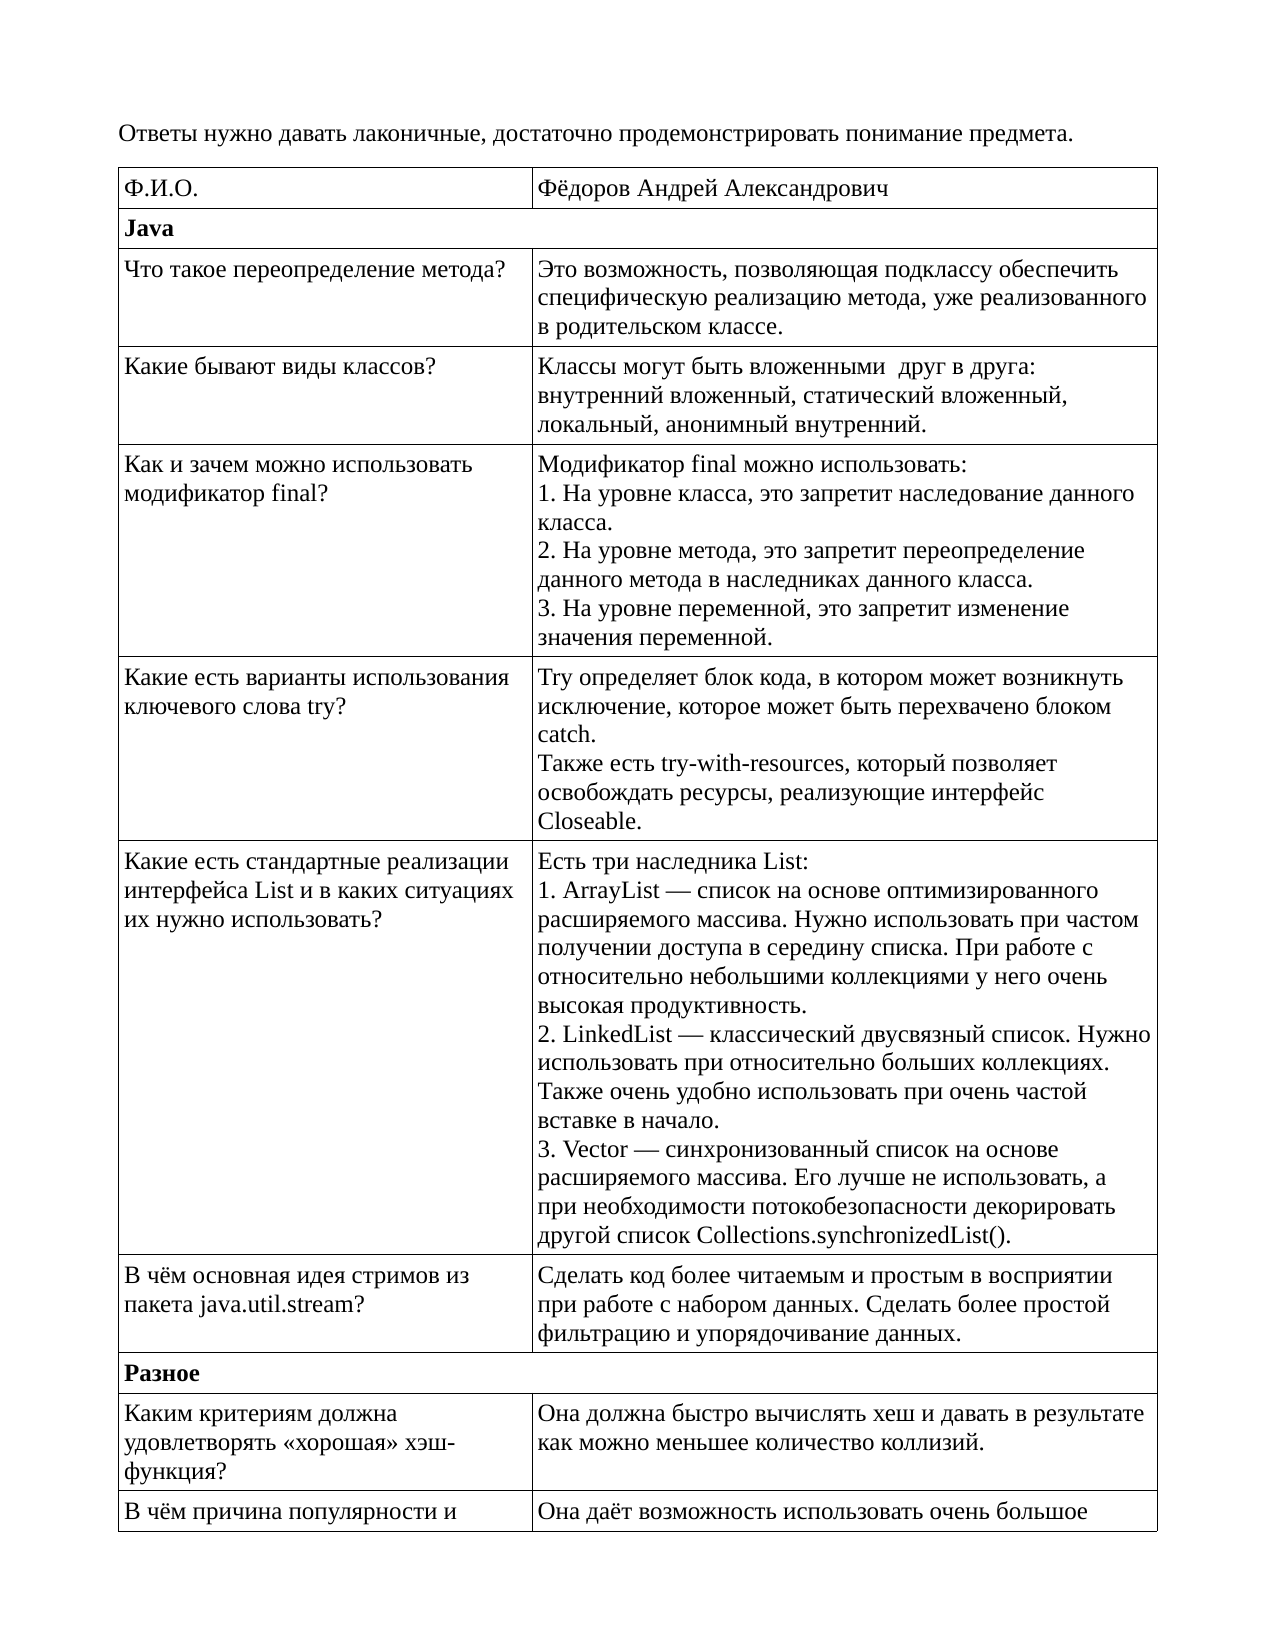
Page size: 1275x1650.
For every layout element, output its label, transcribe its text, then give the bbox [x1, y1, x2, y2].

table_cell Какие бывают виды классов? [119, 347, 532, 443]
table_cell Каким критериям должна удовлетворять «хорошая» хэш-функция? [119, 1394, 532, 1490]
table_cell Что такое переопределение метода? [119, 249, 532, 346]
table_cell Она даёт возможность использовать очень большое [533, 1491, 1157, 1531]
table_cell Какие есть варианты использования ключевого слова try? [119, 657, 532, 840]
text Ответы нужно давать лаконичные, достаточно продемонстрировать понимание предмета. [118, 118, 1157, 147]
table_header Фёдоров Андрей Александрович [533, 168, 1157, 207]
table_cell В чём причина популярности и [119, 1491, 532, 1531]
table_cell Она должна быстро вычислять хеш и давать в результате как можно меньшее количество коллизий. [533, 1394, 1157, 1490]
table_cell Java [119, 209, 1157, 248]
table_cell Как и зачем можно использовать модификатор final? [119, 445, 532, 656]
table_cell Сделать код более читаемым и простым в восприятии при работе с набором данных. Сделать более простой фильтрацию и упорядочивание данных. [533, 1255, 1157, 1352]
table_cell Разное [119, 1353, 1157, 1392]
table_cell Try определяет блок кода, в котором может возникнуть исключение, которое может быть перехвачено блоком catch. Также есть try-with-resources, который позволяет освобождать ресурсы, реализующие интерфейс Closeable. [533, 657, 1157, 840]
table_cell В чём основная идея стримов из пакета java.util.stream? [119, 1255, 532, 1352]
table_cell Модификатор final можно использовать: 1. На уровне класса, это запретит наследование данного класса. 2. На уровне метода, это запретит переопределение данного метода в наследниках данного класса. 3. На уровне переменной, это запретит изменение значения переменной. [533, 445, 1157, 656]
table_cell Это возможность, позволяющая подклассу обеспечить специфическую реализацию метода, уже реализованного в родительском классе. [533, 249, 1157, 346]
table_cell Классы могут быть вложенными друг в друга: внутренний вложенный, статический вложенный, локальный, анонимный внутренний. [533, 347, 1157, 443]
table_cell Какие есть стандартные реализации интерфейса List и в каких ситуациях их нужно использовать? [119, 841, 532, 1254]
table_cell Есть три наследника List: 1. ArrayList — список на основе оптимизированного расширяемого массива. Нужно использовать при частом получении доступа в середину списка. При работе с относительно небольшими коллекциями у него очень высокая продуктивность. 2. LinkedList — классический двусвязный список. Нужно использовать при относительно больших коллекциях. Также очень удобно использовать при очень частой вставке в начало. 3. Vector — синхронизованный список на основе расширяемого массива. Его лучше не использовать, а при необходимости потокобезопасности декорировать другой список Collections.synchronizedList(). [533, 841, 1157, 1254]
table_header Ф.И.О. [119, 168, 532, 207]
